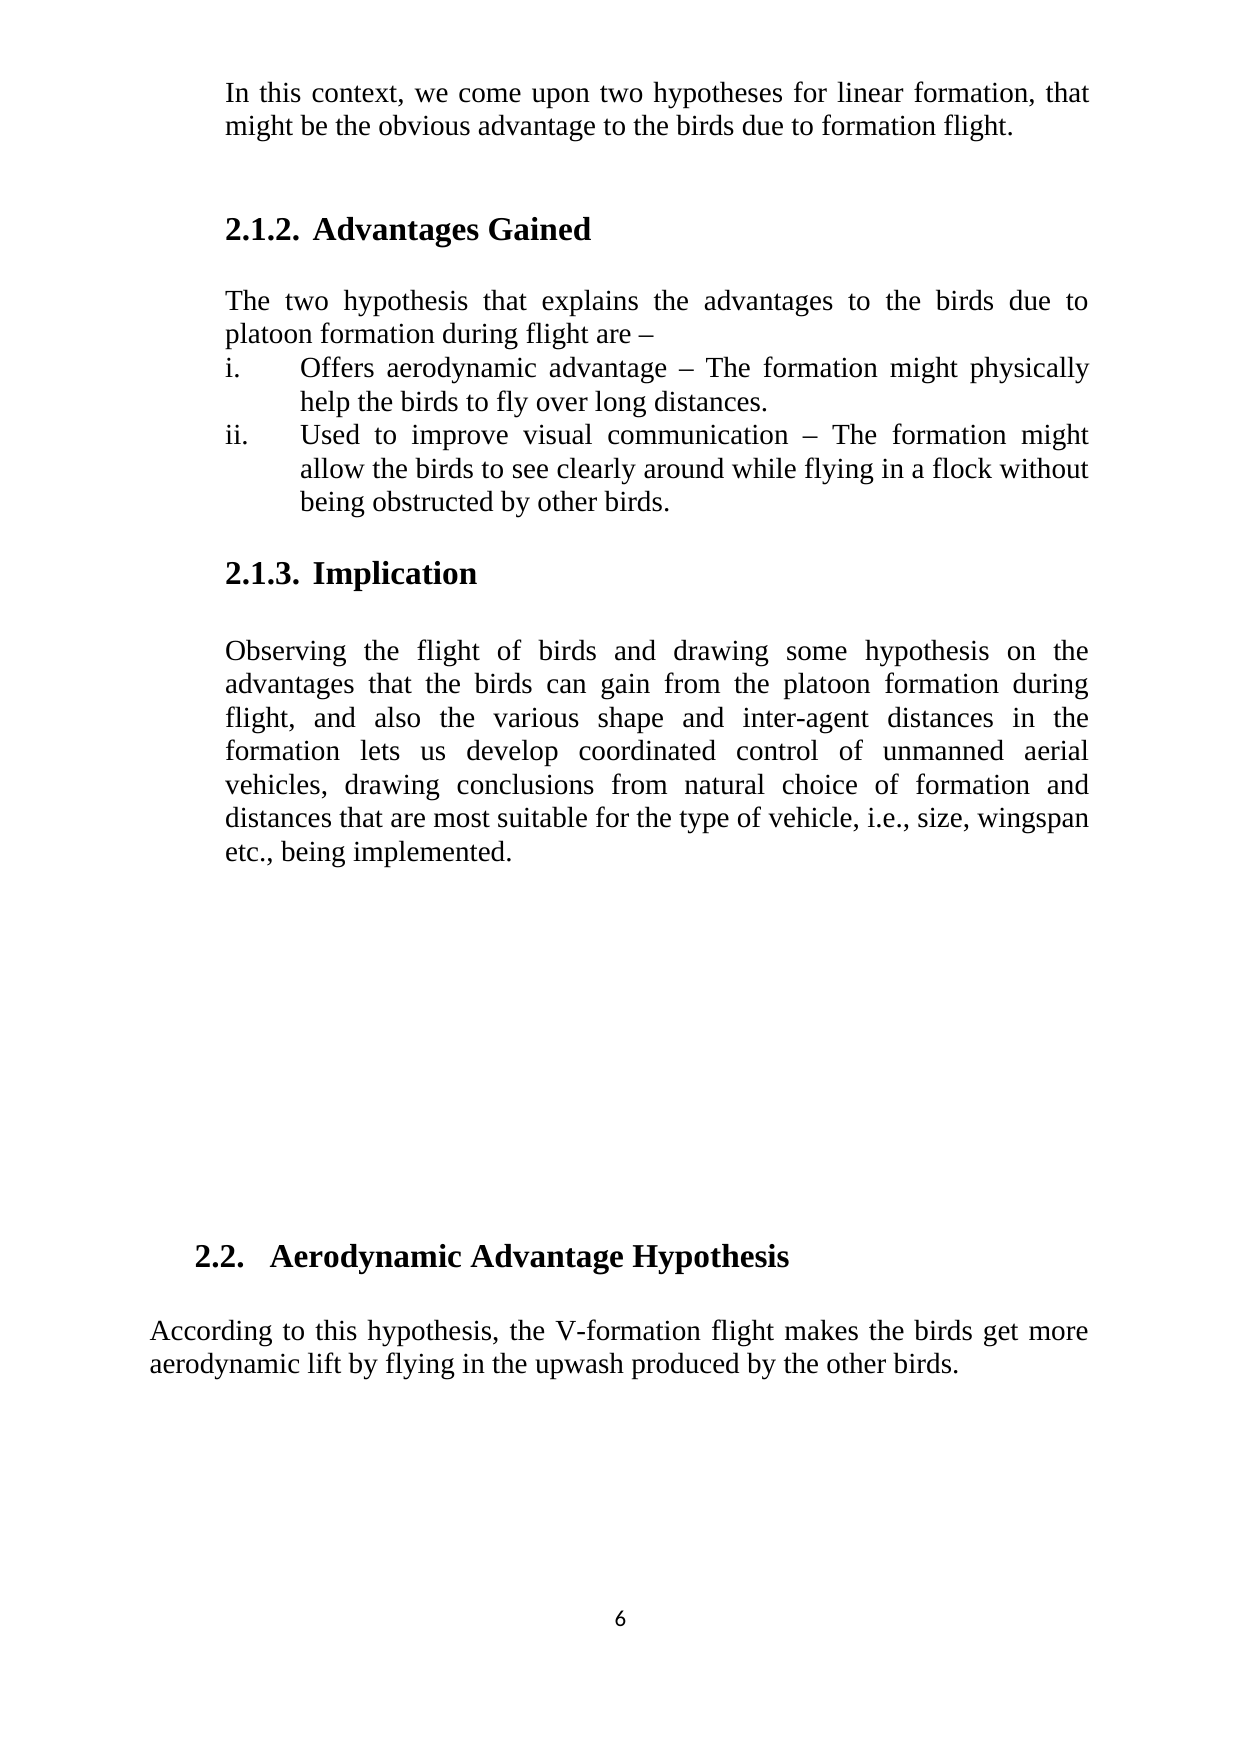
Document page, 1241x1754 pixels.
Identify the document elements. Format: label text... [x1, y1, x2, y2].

list In this context, we come upon two hypotheses for linear formation, that might be the obvious advantage to the birds due to formation flight. [225, 75, 1090, 142]
text According to this hypothesis, the V-formation flight makes the birds get more aerodynamic lift by flying in the upwash produced by the other birds. [149, 1313, 1090, 1380]
text Observing the flight of birds and drawing some hypothesis on the advantages that the birds can gain from the platoon formation during flight, and also the various shape and inter-agent distances in the formation lets us develop coordinated control of unmanned aerial vehicles, drawing conclusions from natural choice of formation and distances that are most suitable for the type of vehicle, i.e., size, wingspan etc., being implemented. [225, 633, 1090, 867]
list Used to improve visual communication – The formation might allow the birds to see clearly around while flying in a flock without being obstructed by other birds. [225, 417, 1090, 518]
list Advantages Gained [225, 209, 1090, 247]
text The two hypothesis that explains the advantages to the birds due to platoon formation during flight are – [225, 283, 1090, 350]
list Offers aerodynamic advantage – The formation might physically help the birds to fly over long distances. [225, 350, 1090, 417]
list Aerodynamic Advantage Hypothesis [194, 1236, 1090, 1275]
list Implication [225, 553, 1090, 592]
